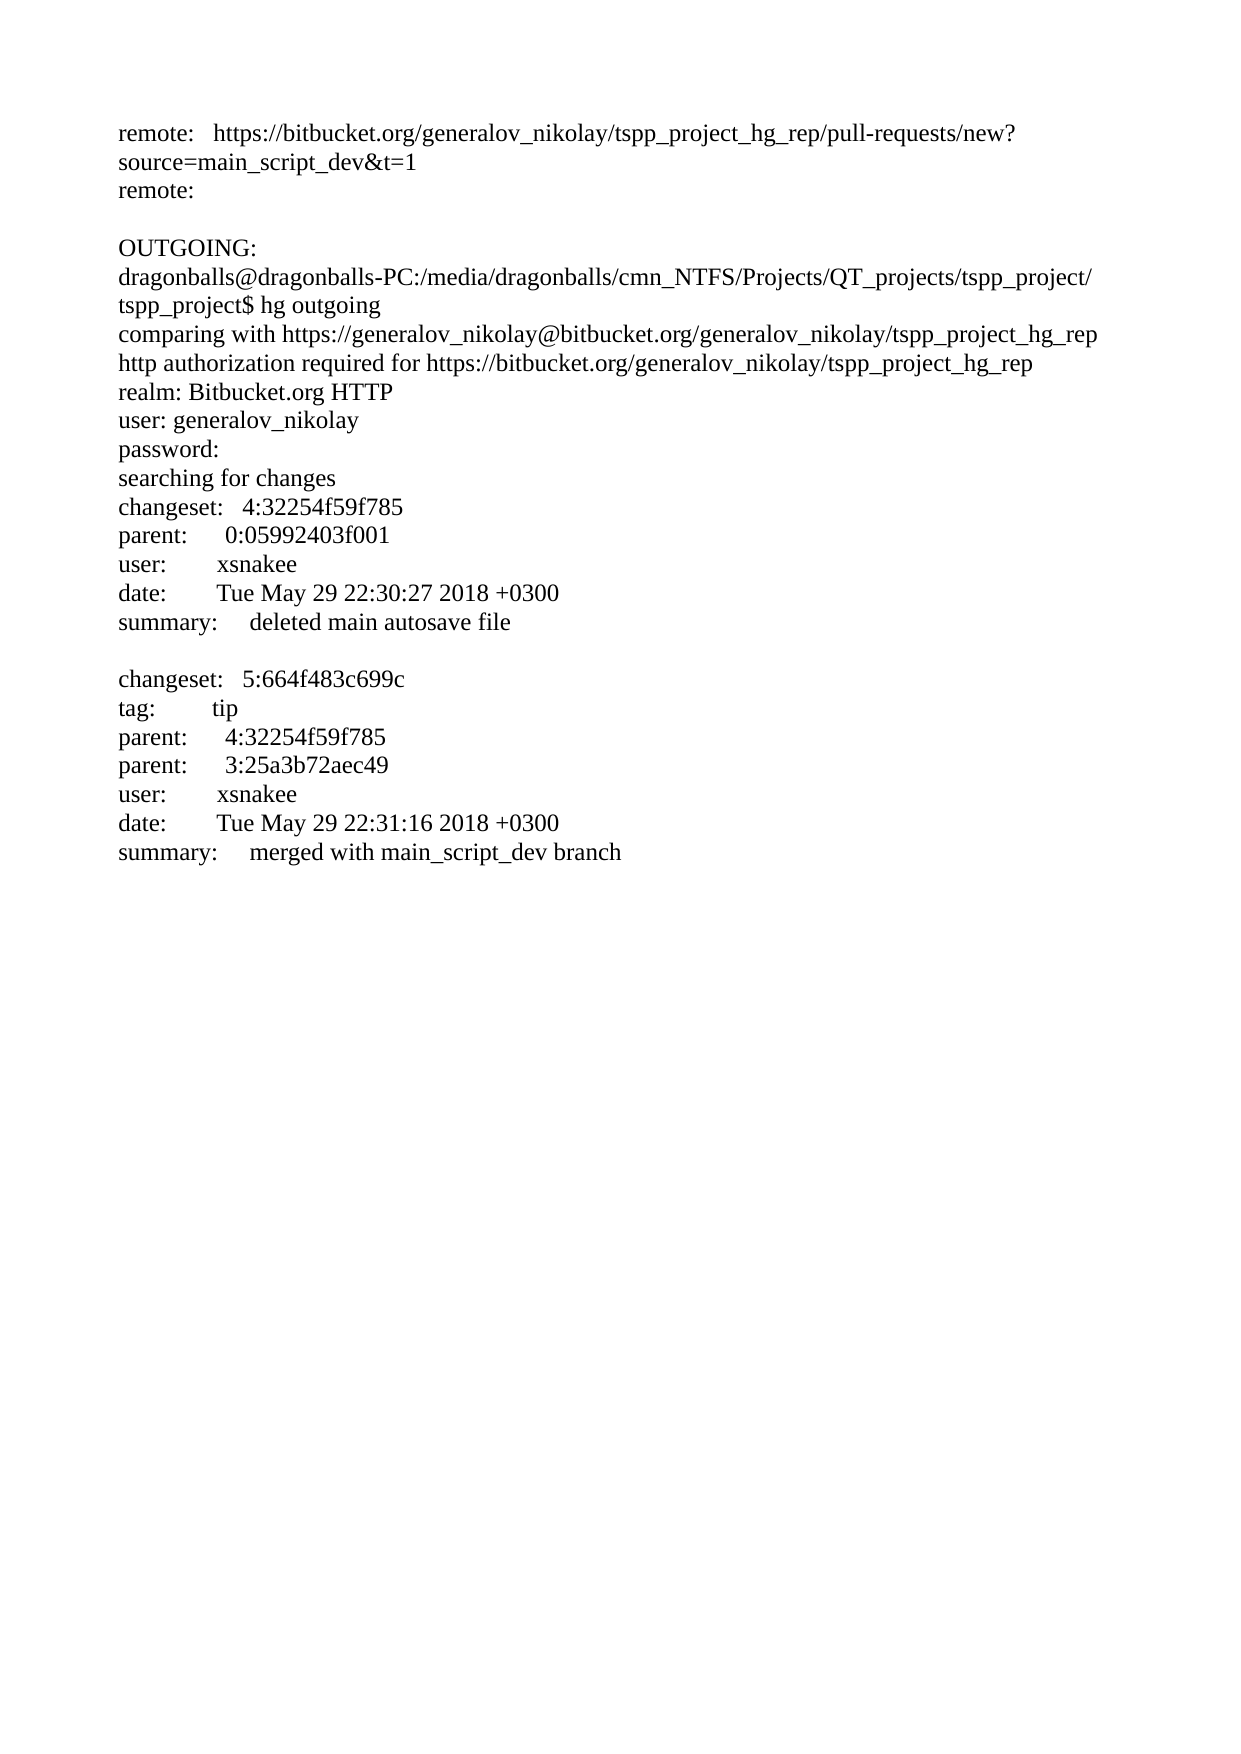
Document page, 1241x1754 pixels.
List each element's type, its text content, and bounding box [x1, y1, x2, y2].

text comparing with https://generalov_nikolay@bitbucket.org/generalov_nikolay/tspp_project_hg_rep [118, 319, 1122, 348]
text searching for changes [118, 463, 1122, 492]
text changeset: 5:664f483c699c [118, 664, 1122, 693]
text password: [118, 434, 1122, 463]
text parent: 0:05992403f001 [118, 521, 1122, 549]
text http authorization required for https://bitbucket.org/generalov_nikolay/tspp_project_hg_rep [118, 348, 1122, 377]
text user: generalov_nikolay [118, 406, 1122, 434]
text remote: https://bitbucket.org/generalov_nikolay/tspp_project_hg_rep/pull-requests/new?source=main_script_dev&t=1 [118, 118, 1122, 176]
text parent: 3:25a3b72aec49 [118, 751, 1122, 779]
text dragonballs@dragonballs-PC:/media/dragonballs/cmn_NTFS/Projects/QT_projects/tspp_project/tspp_project$ hg outgoing [118, 262, 1122, 319]
text realm: Bitbucket.org HTTP [118, 377, 1122, 406]
text date: Tue May 29 22:31:16 2018 +0300 [118, 808, 1122, 837]
text parent: 4:32254f59f785 [118, 722, 1122, 751]
text tag: tip [118, 693, 1122, 722]
text summary: merged with main_script_dev branch [118, 837, 1122, 866]
text date: Tue May 29 22:30:27 2018 +0300 [118, 578, 1122, 607]
text OUTGOING: [118, 233, 1122, 262]
text remote: [118, 176, 1122, 204]
text user: xsnakee [118, 549, 1122, 578]
text changeset: 4:32254f59f785 [118, 492, 1122, 521]
text user: xsnakee [118, 779, 1122, 808]
text summary: deleted main autosave file [118, 607, 1122, 636]
